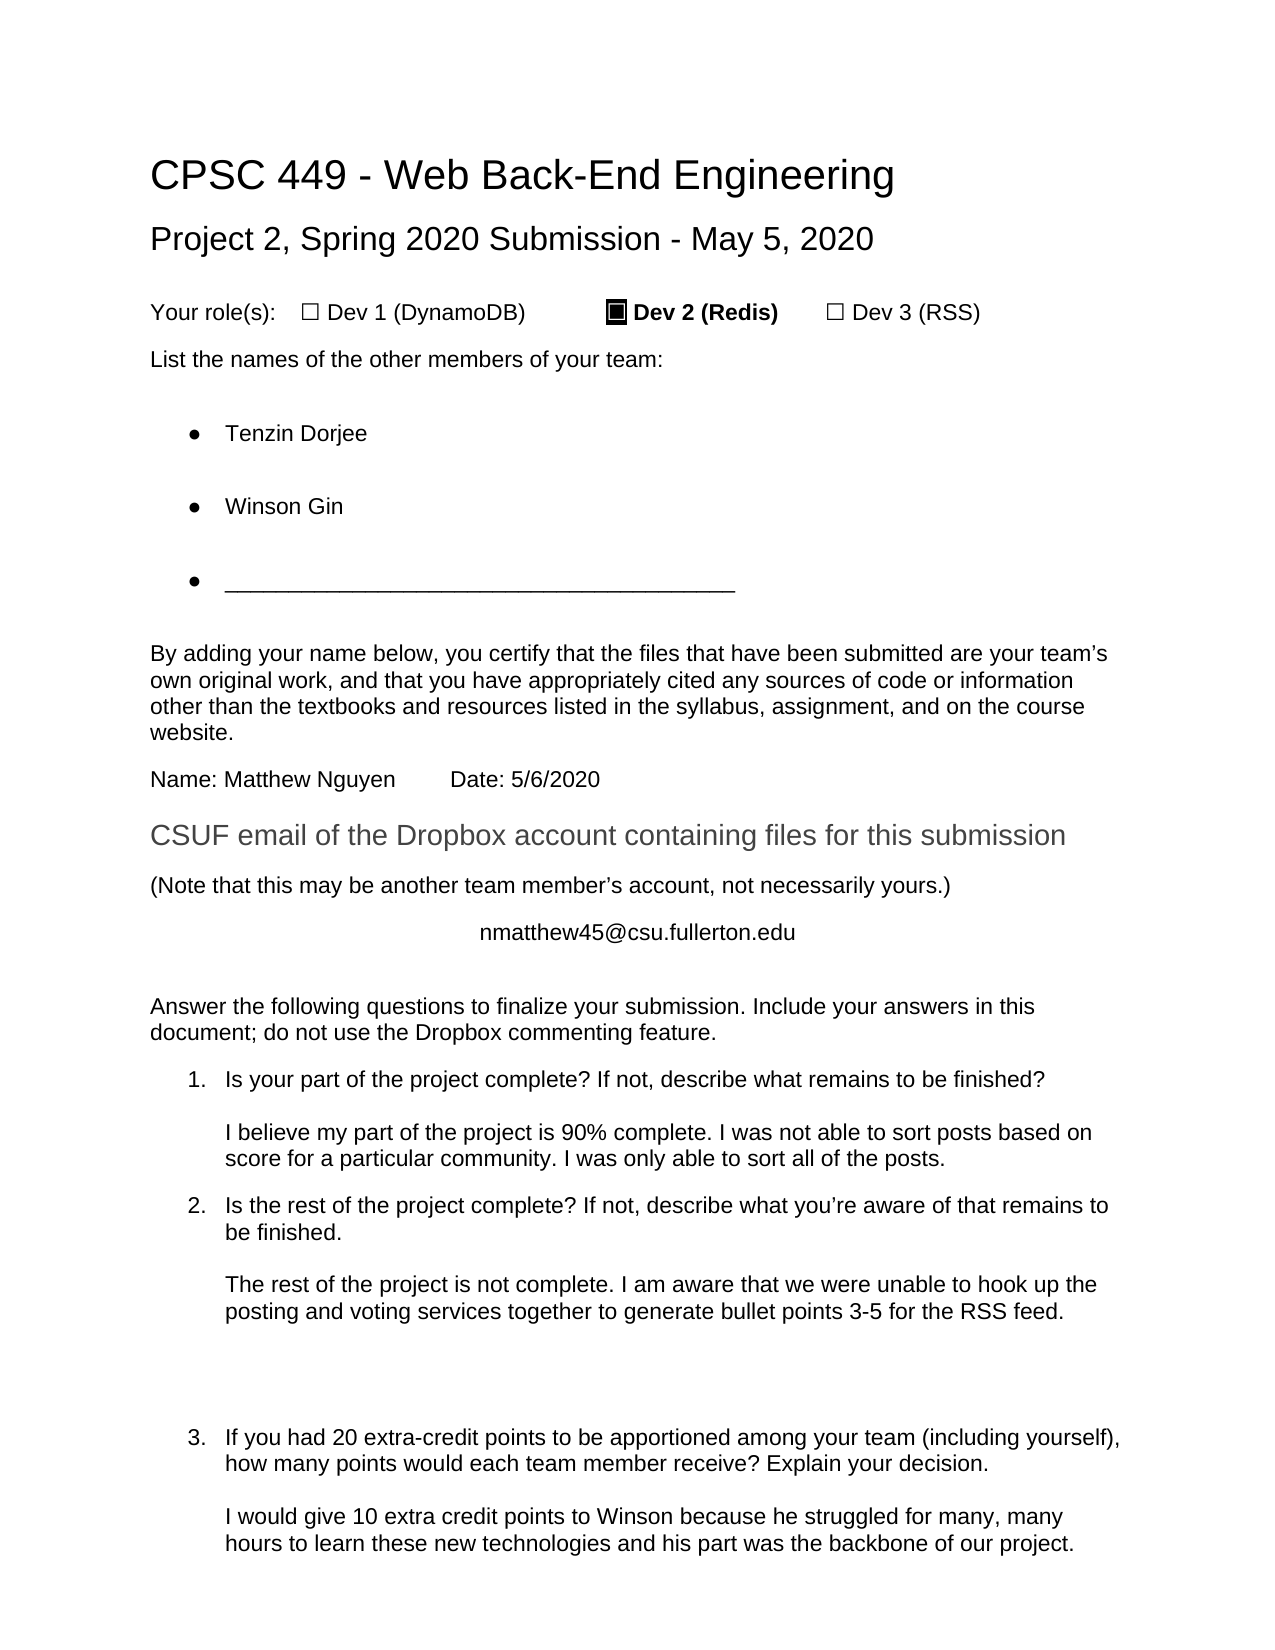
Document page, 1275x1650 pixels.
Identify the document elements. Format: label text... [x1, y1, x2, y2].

list Winson Gin [187, 493, 1125, 519]
subtitle CSUF email of the Dropbox account containing files for this submission [150, 817, 1125, 851]
list ________________________________________ [187, 567, 1125, 593]
list Is your part of the project complete? If not, describe what remains to be finished? I believe my part of the project is 90% complete. I was not able to sort posts based on score for a particular community. I was only able to sort all of the posts. [187, 1066, 1125, 1172]
text List the names of the other members of your team: [150, 346, 1125, 372]
list Tenzin Dorjee [187, 419, 1125, 446]
subtitle CPSC 449 - Web Back-End Engineering [150, 150, 1125, 198]
subtitle Project 2, Spring 2020 Submission - May 5, 2020 [150, 219, 1125, 257]
list Is the rest of the project complete? If not, describe what you’re aware of that remains to be finished. The rest of the project is not complete. I am aware that we were unable to hook up the posting and voting services together to generate bullet points 3-5 for the RSS feed. [187, 1192, 1125, 1403]
text Answer the following questions to finalize your submission. Include your answers in this document; do not use the Dropbox commenting feature. [150, 993, 1125, 1045]
list If you had 20 extra-credit points to be apportioned among your team (including yourself), how many points would each team member receive? Explain your decision. I would give 10 extra credit points to Winson because he struggled for many, many hours to learn these new technologies and his part was the backbone of our project. [187, 1424, 1125, 1556]
text nmatthew45@csu.fullerton.edu [150, 919, 1125, 945]
text (Note that this may be another team member’s account, not necessarily yours.) [150, 872, 1125, 898]
text Your role(s): ☐ Dev 1 (DynamoDB) ☐ Dev 2 (Redis) ☐ Dev 3 (RSS) [150, 299, 1125, 325]
text By adding your name below, you certify that the files that have been submitted are your team’s own original work, and that you have appropriately cited any sources of code or information other than the textbooks and resources listed in the syllabus, assignment, and on the course website. [150, 640, 1125, 746]
text Name: Matthew Nguyen Date: 5/6/2020 [150, 766, 1125, 793]
